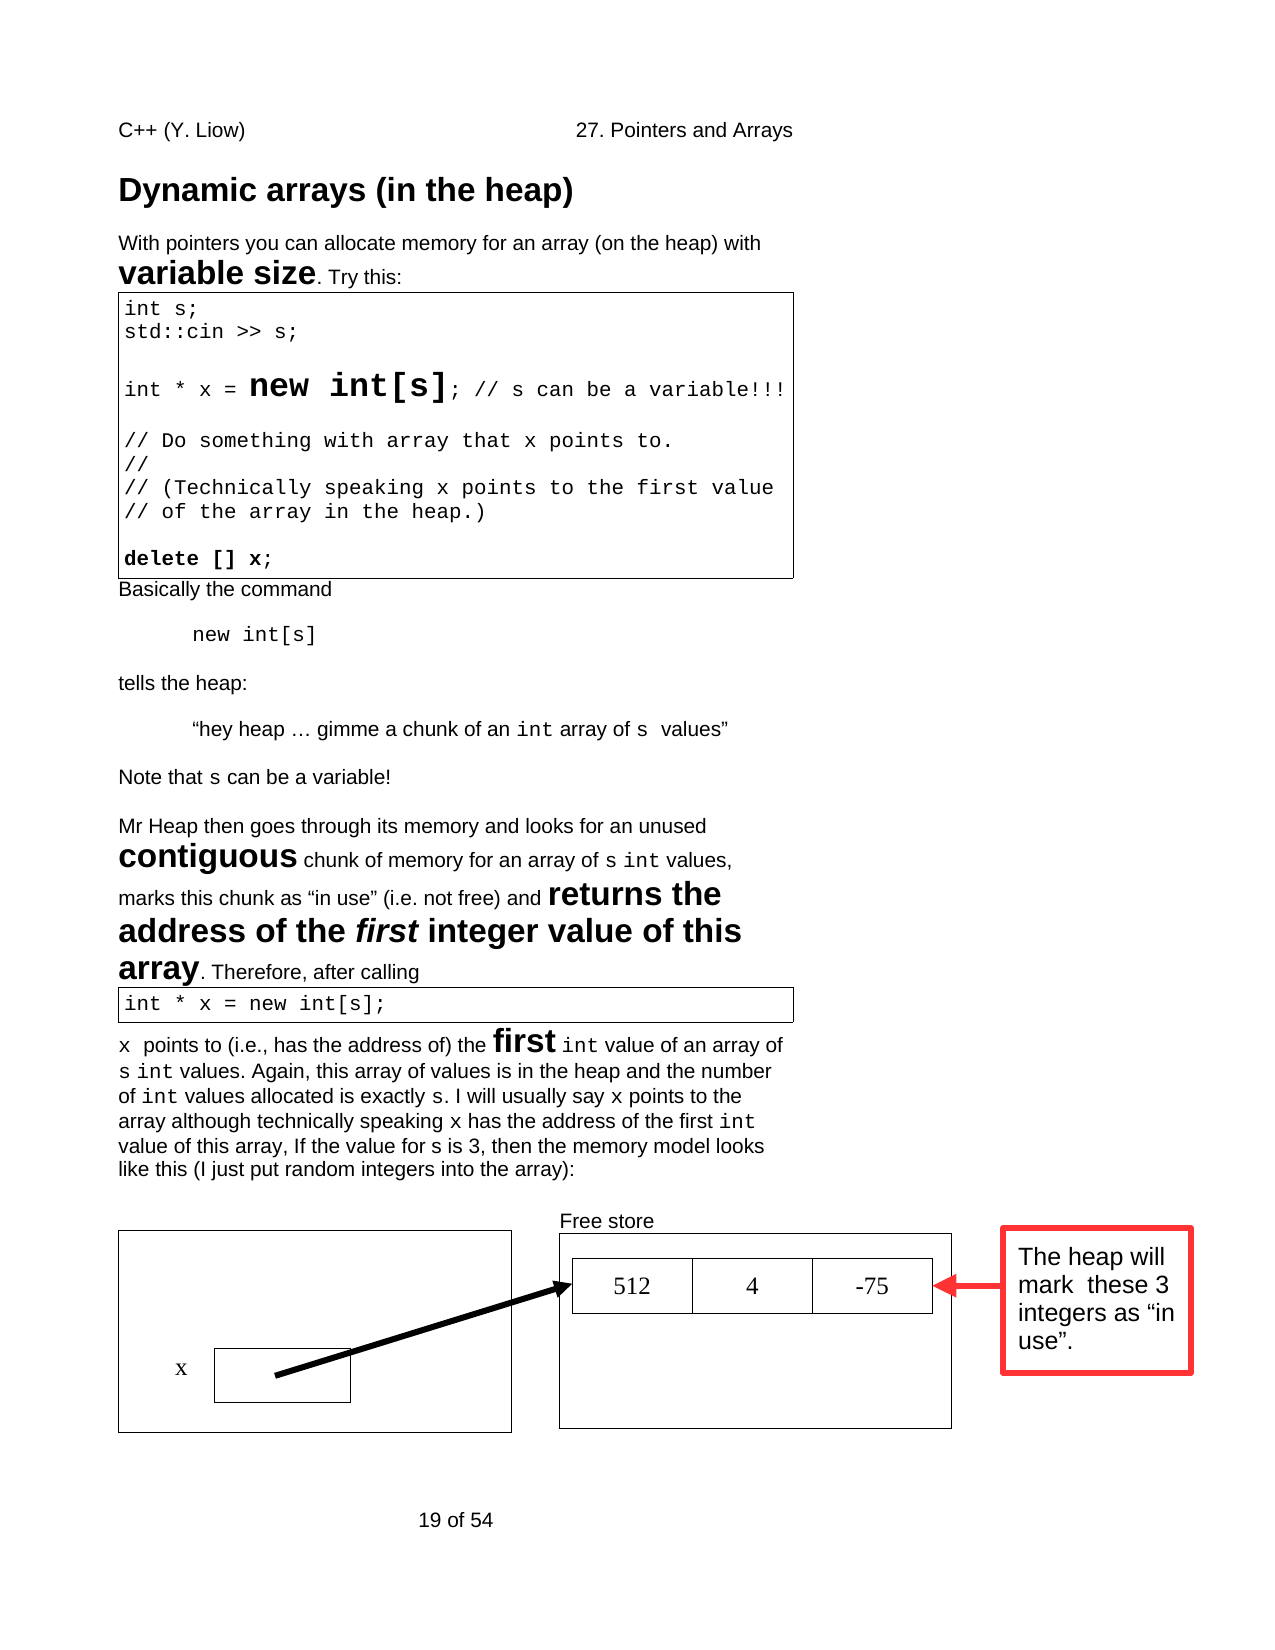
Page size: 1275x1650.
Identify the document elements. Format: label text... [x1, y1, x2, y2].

text Note that s can be a variable! [118, 766, 793, 791]
text With pointers you can allocate memory for an array (on the heap) with variable size. Try this: [118, 231, 793, 292]
text “hey heap … gimme a chunk of an int array of s values” [118, 718, 793, 743]
text Dynamic arrays (in the heap) [118, 171, 793, 208]
text Basically the command [118, 579, 793, 601]
text x points to (i.e., has the address of) the first int value of an array of s int values. Again, this array of values is in the heap and the number of int values allocated is exactly s. I will usually say x points to the array although technically speaking x has the address of the first int value of this array, If the value for s is 3, then the memory model looks like this (I just put random integers into the array): [118, 1023, 793, 1181]
table_header int * x = new int[s]; [119, 988, 793, 1022]
text Mr Heap then goes through its memory and looks for an unused contiguous chunk of memory for an array of s int values, marks this chunk as “in use” (i.e. not free) and returns the address of the first integer value of this array. Therefore, after calling [118, 814, 793, 987]
text new int[s] [118, 624, 793, 648]
text tells the heap: [118, 671, 793, 694]
table_header int s; std::cin >> s; int * x = new int[s]; // s can be a variable!!! // Do something with array that x points to. // // (Technically speaking x points to the first value // of the array in the heap.) delete [] x; [119, 293, 793, 578]
